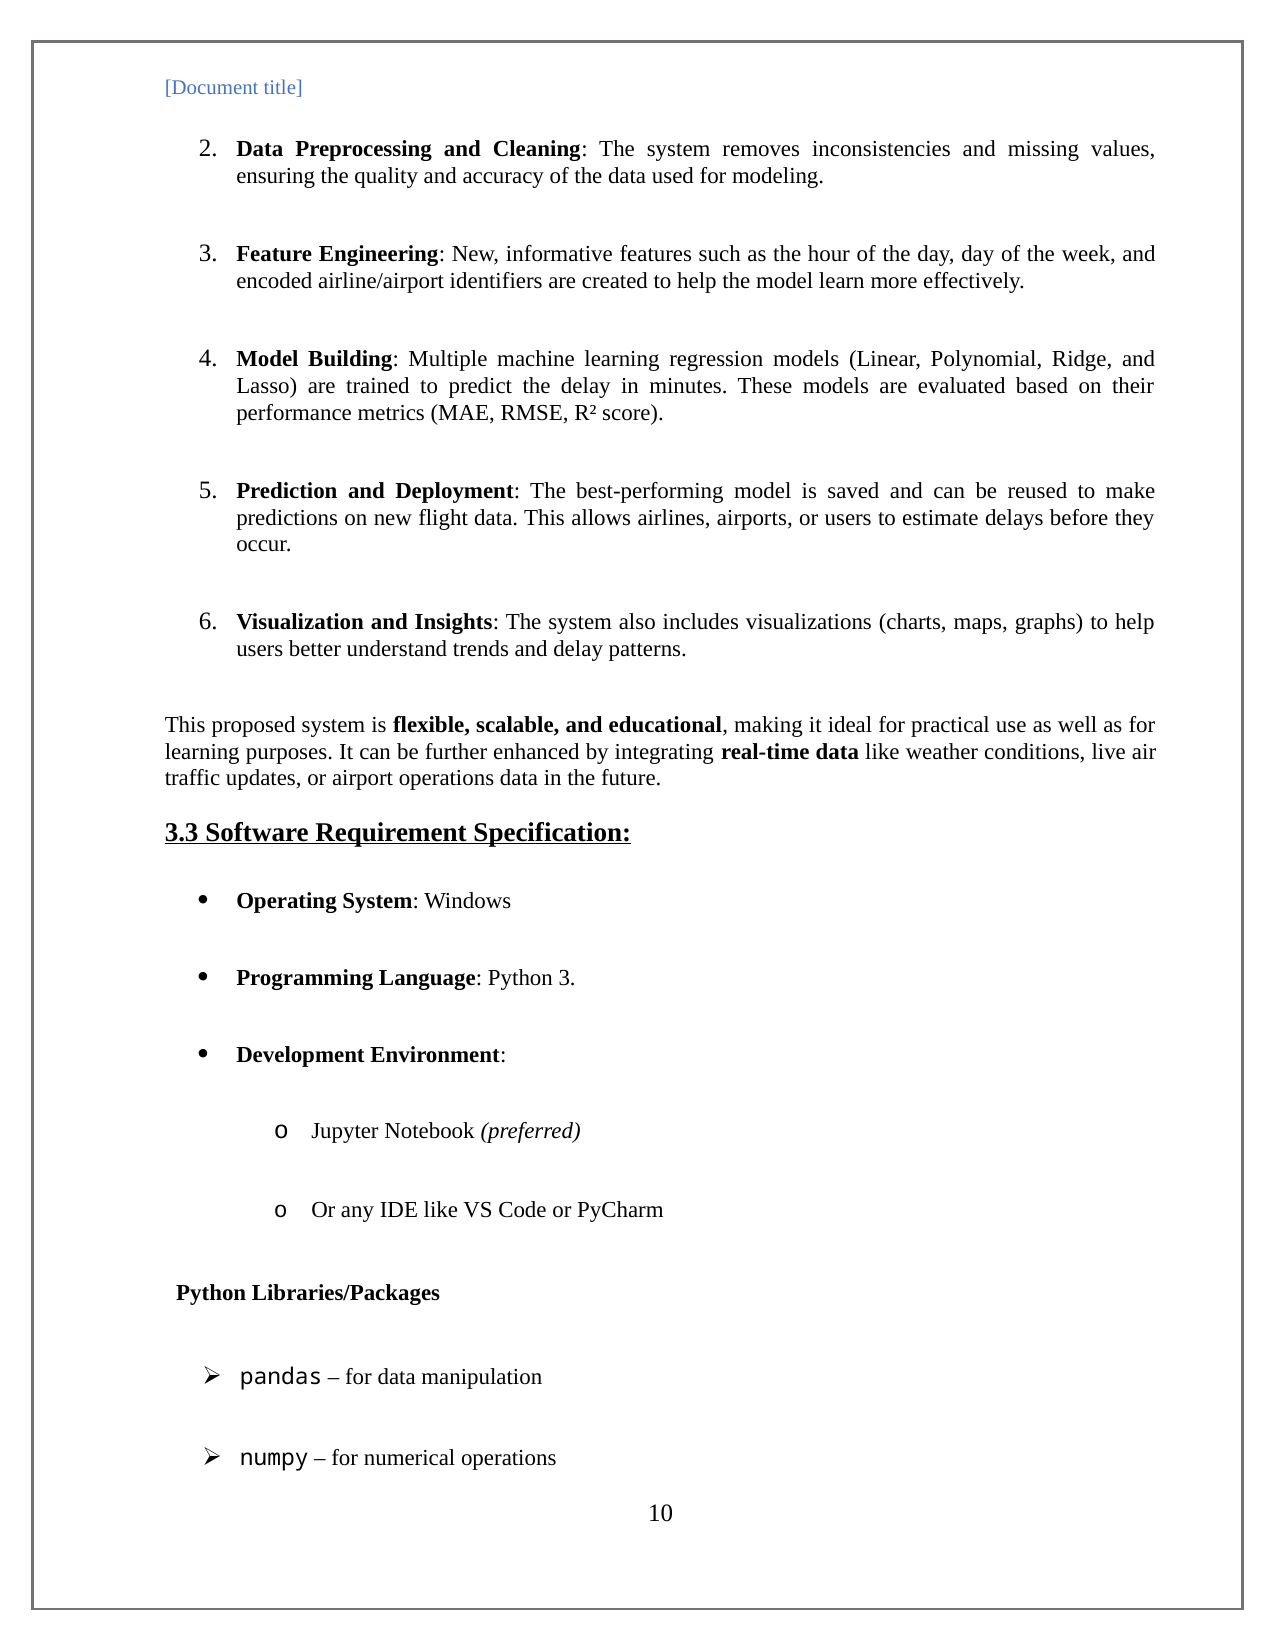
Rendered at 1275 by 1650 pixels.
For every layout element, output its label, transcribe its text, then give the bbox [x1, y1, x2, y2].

list Prediction and Deployment: The best-performing model is saved and can be reused to make predictions on new flight data. This allows airlines, airports, or users to estimate delays before they occur. [198, 475, 1156, 556]
list Jupyter Notebook (preferred) [273, 1118, 1156, 1146]
list Programming Language: Python 3. [198, 964, 1156, 991]
text This proposed system is flexible, scalable, and educational, making it ideal for practical use as well as for learning purposes. It can be further enhanced by integrating real-time data like weather conditions, live air traffic updates, or airport operations data in the future. [164, 712, 1156, 791]
list Data Preprocessing and Cleaning: The system removes inconsistencies and missing values, ensuring the quality and accuracy of the data used for modeling. [198, 133, 1156, 188]
list numpy – for numerical operations [202, 1441, 1156, 1472]
subtitle Python Libraries/Packages [164, 1279, 1156, 1305]
list Feature Engineering: New, informative features such as the hour of the day, day of the week, and encoded airline/airport identifiers are created to help the model learn more effectively. [198, 238, 1156, 293]
list Or any IDE like VS Code or PyCharm [273, 1196, 1156, 1225]
list Model Building: Multiple machine learning regression models (Linear, Polynomial, Ridge, and Lasso) are trained to predict the delay in minutes. These models are evaluated based on their performance metrics (MAE, RMSE, R² score). [198, 343, 1156, 425]
list pandas – for data manipulation [202, 1359, 1156, 1391]
list Visualization and Insights: The system also includes visualizations (charts, maps, graphs) to help users better understand trends and delay patterns. [198, 606, 1156, 662]
list Operating System: Windows [198, 887, 1156, 914]
list Development Environment: [198, 1041, 1156, 1068]
list 3.3 Software Requirement Specification: [164, 816, 1078, 847]
